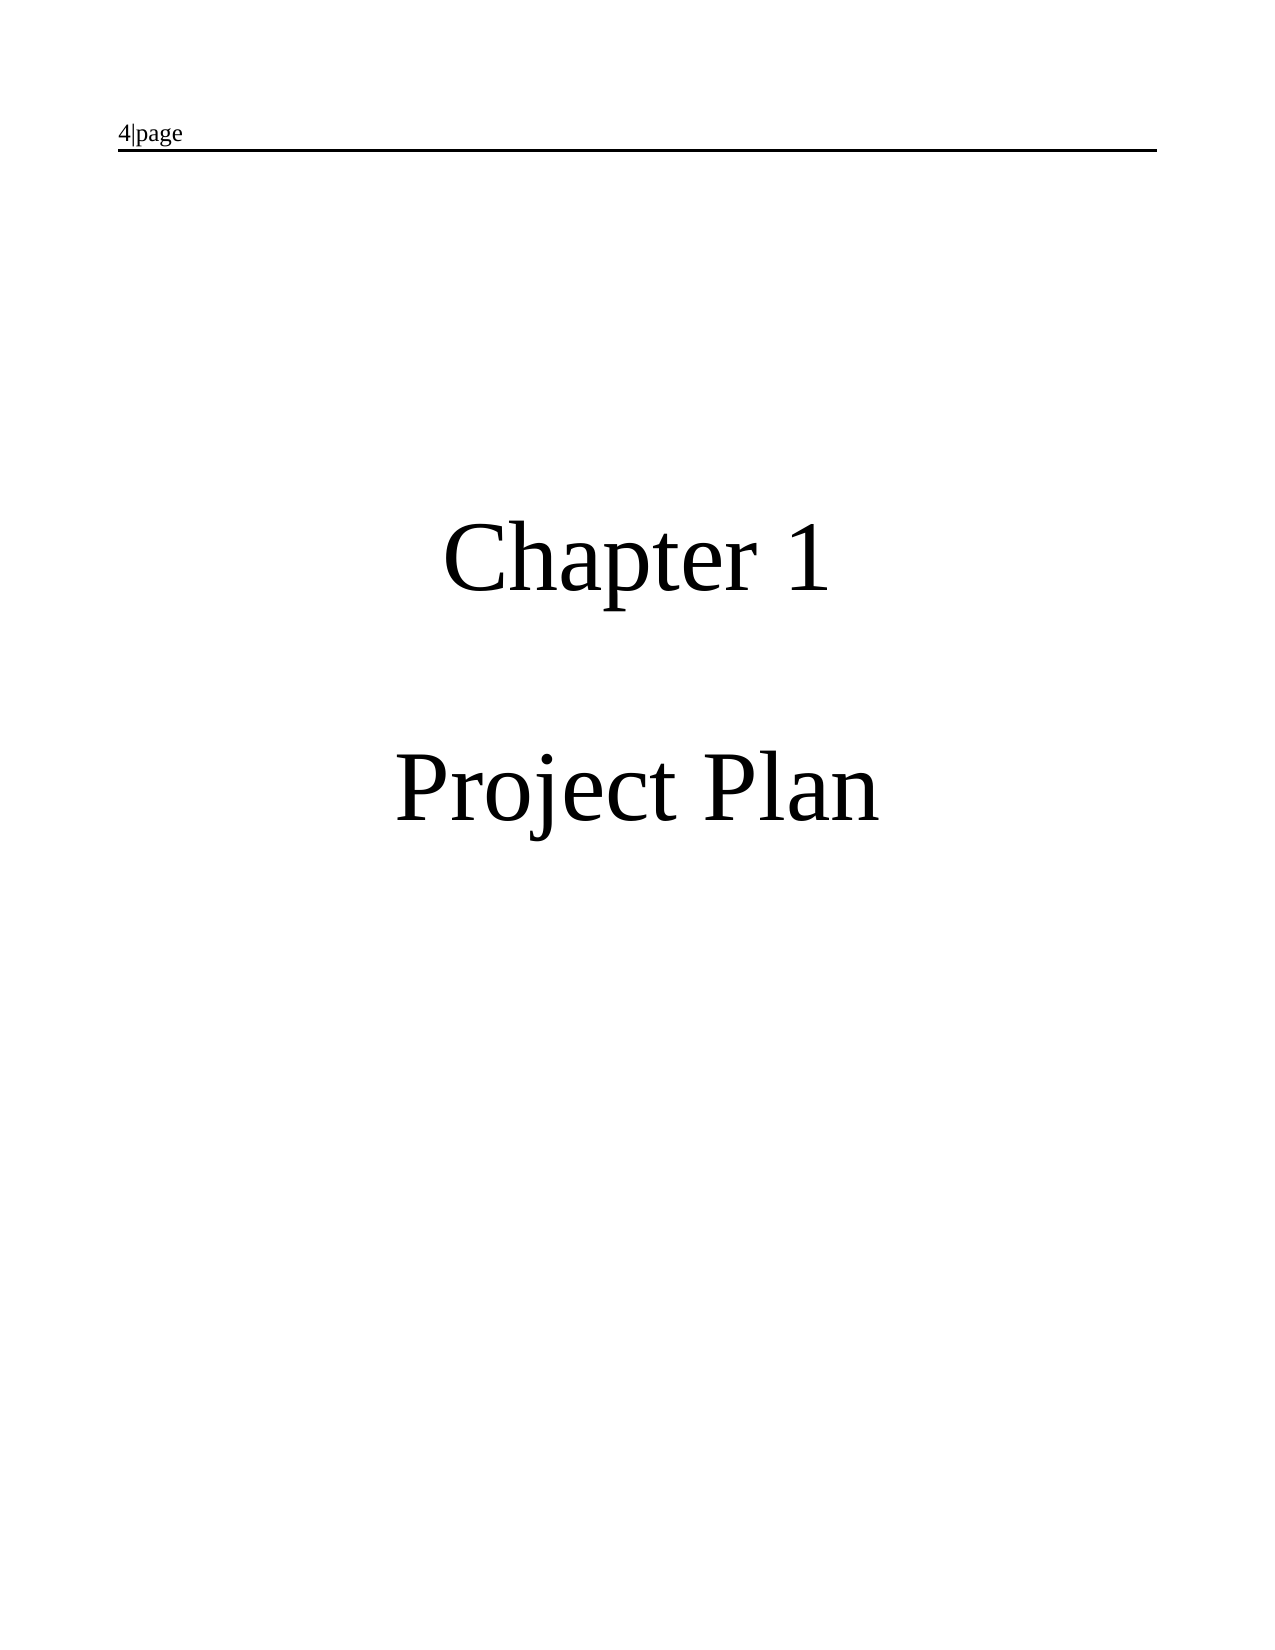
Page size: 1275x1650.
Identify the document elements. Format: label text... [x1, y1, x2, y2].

text Chapter 1 [118, 497, 1157, 612]
text 4|page [118, 118, 1157, 149]
text Project Plan [118, 727, 1157, 842]
